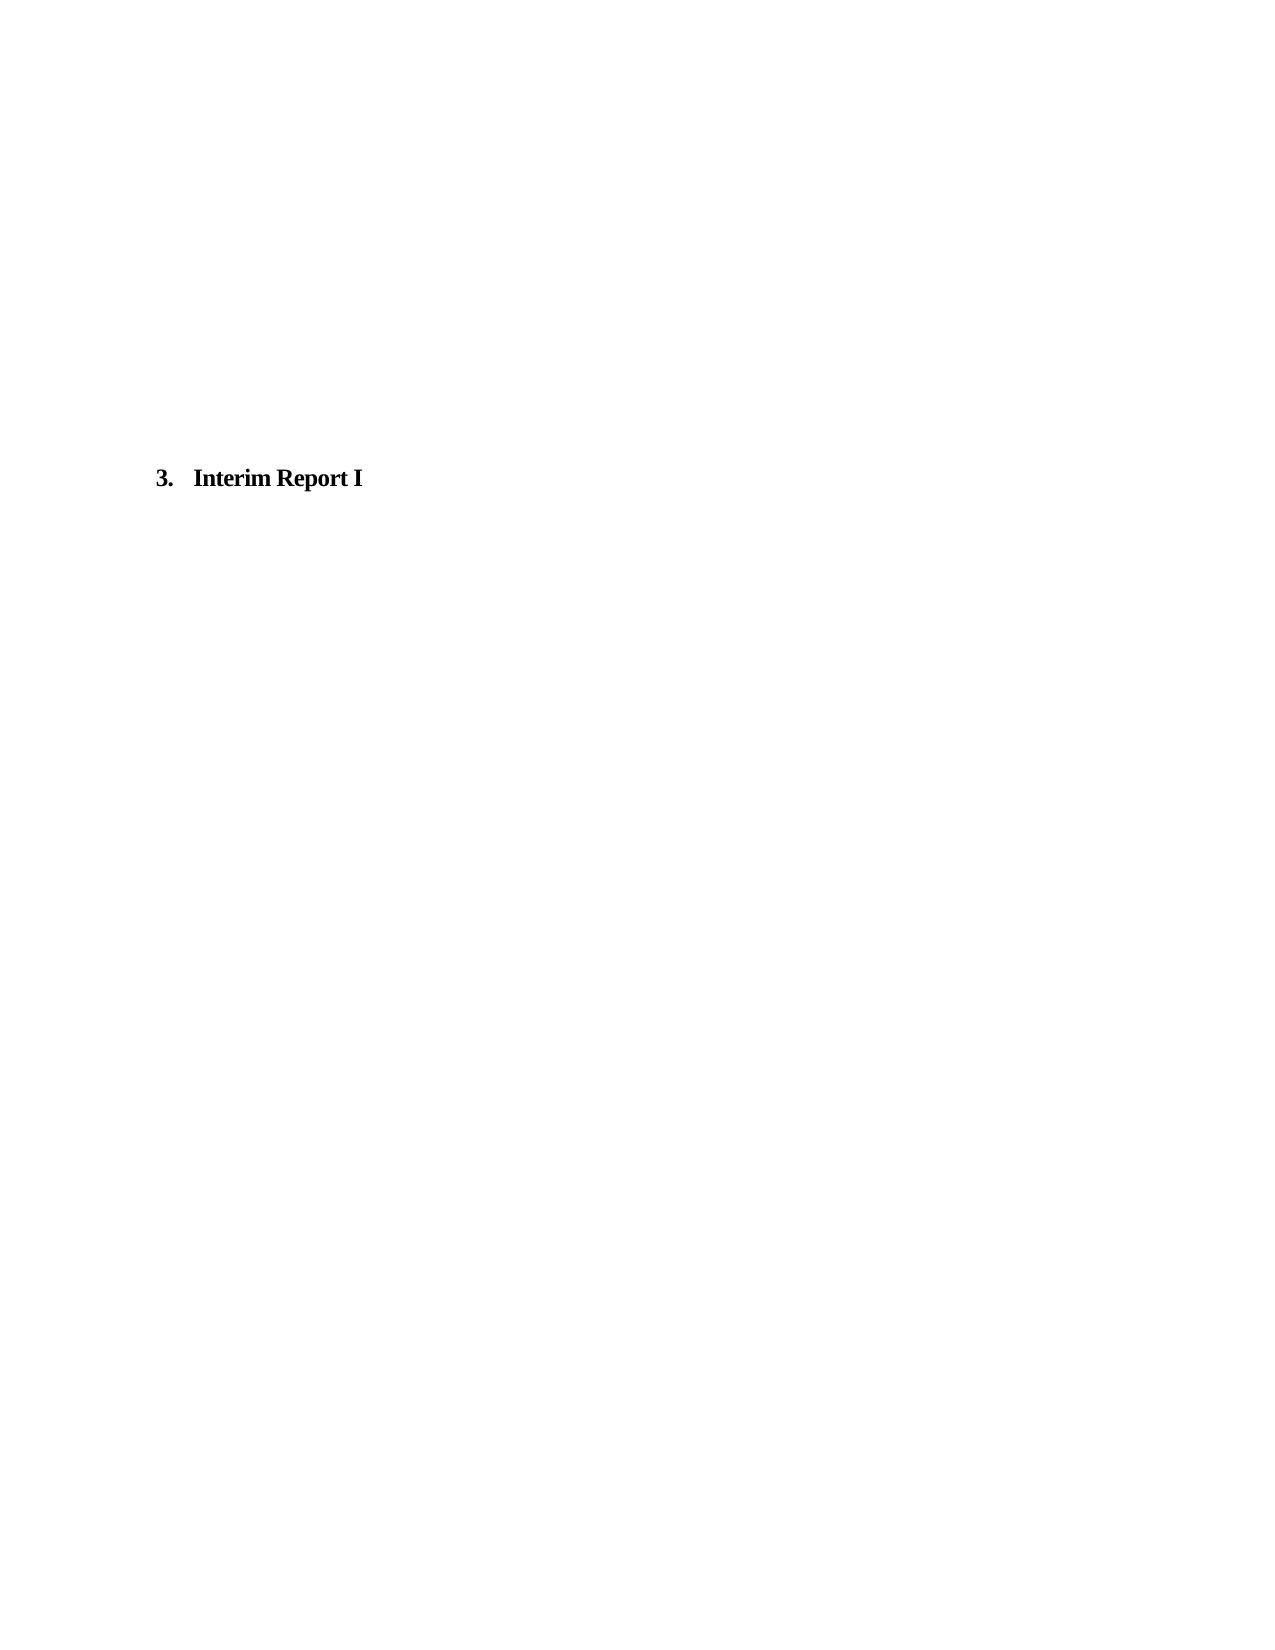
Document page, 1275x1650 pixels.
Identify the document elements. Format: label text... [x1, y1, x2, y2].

list Interim Report I [156, 463, 1157, 492]
